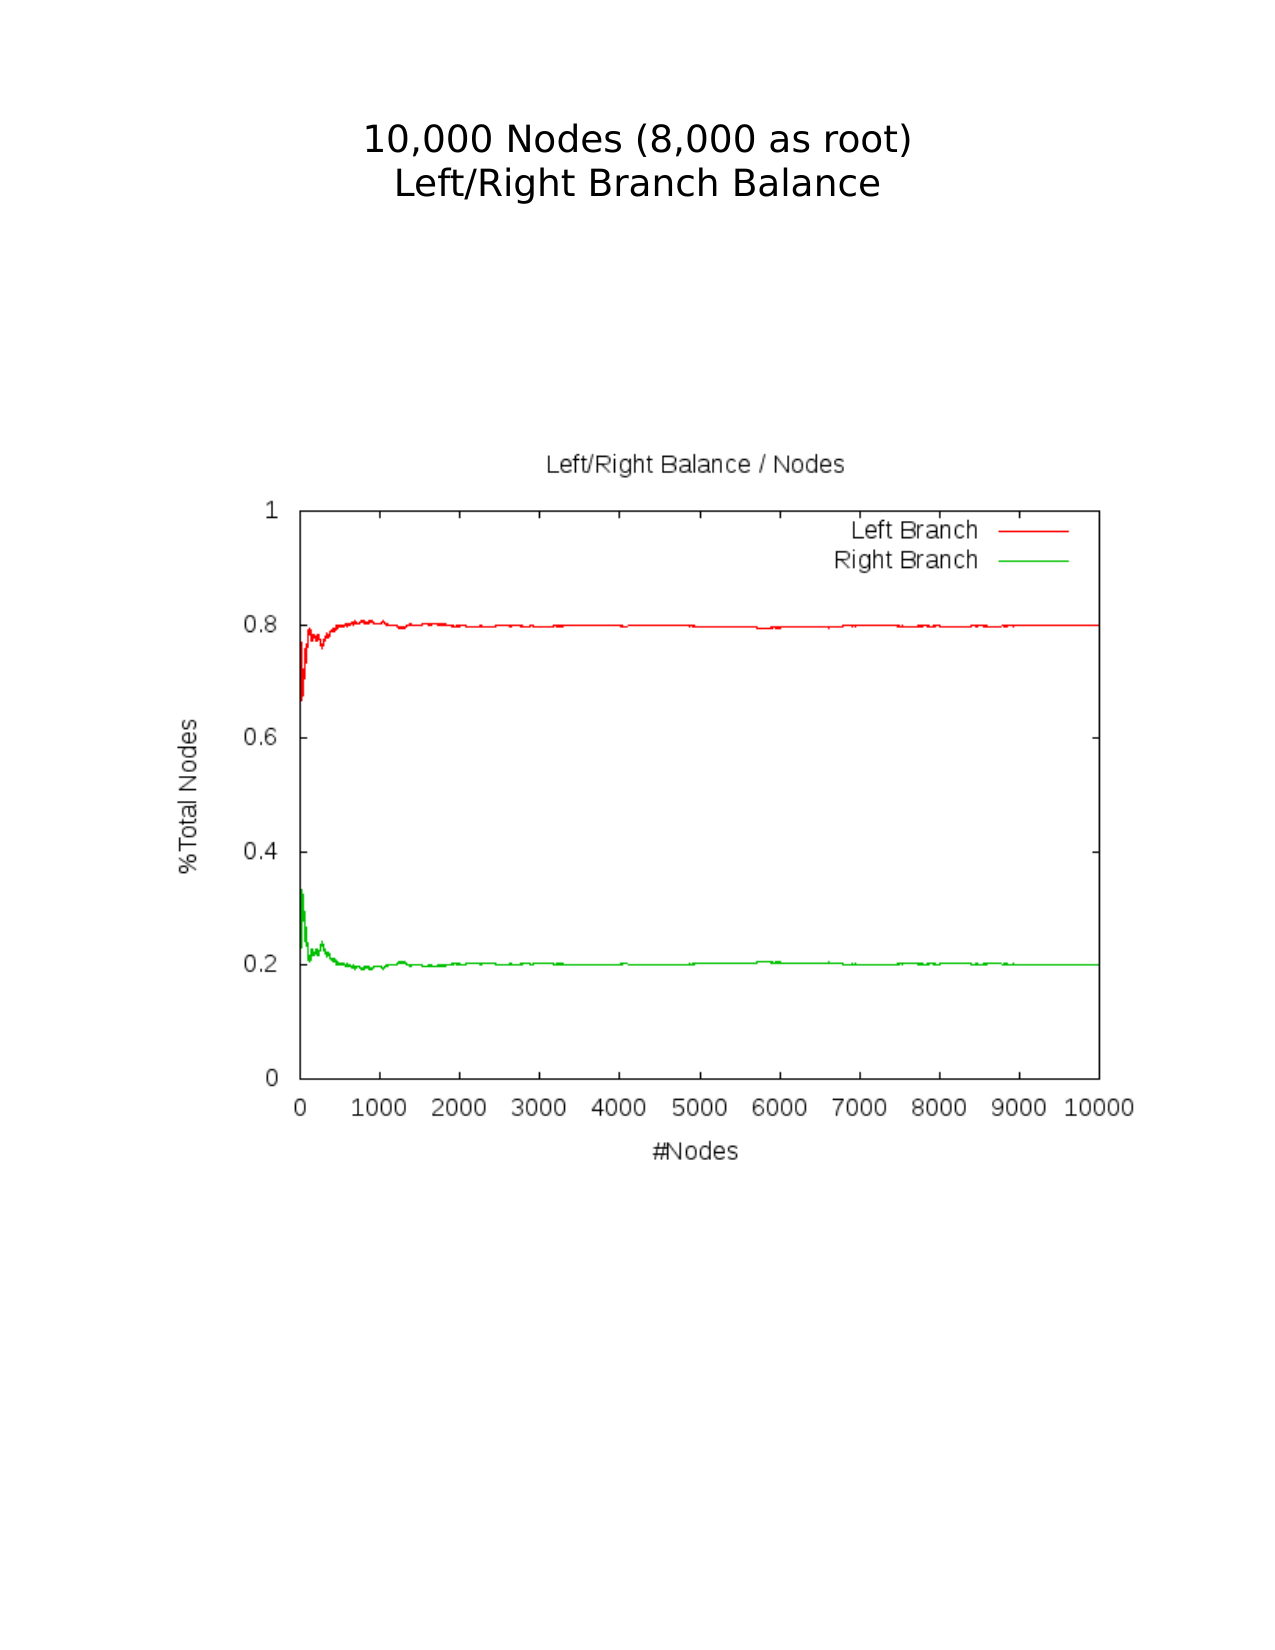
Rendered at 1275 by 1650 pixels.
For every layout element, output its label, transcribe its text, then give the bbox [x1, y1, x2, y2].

text 10,000 Nodes (8,000 as root) [118, 118, 1157, 162]
text Left/Right Branch Balance [118, 162, 1157, 205]
picture [137, 423, 1138, 1174]
